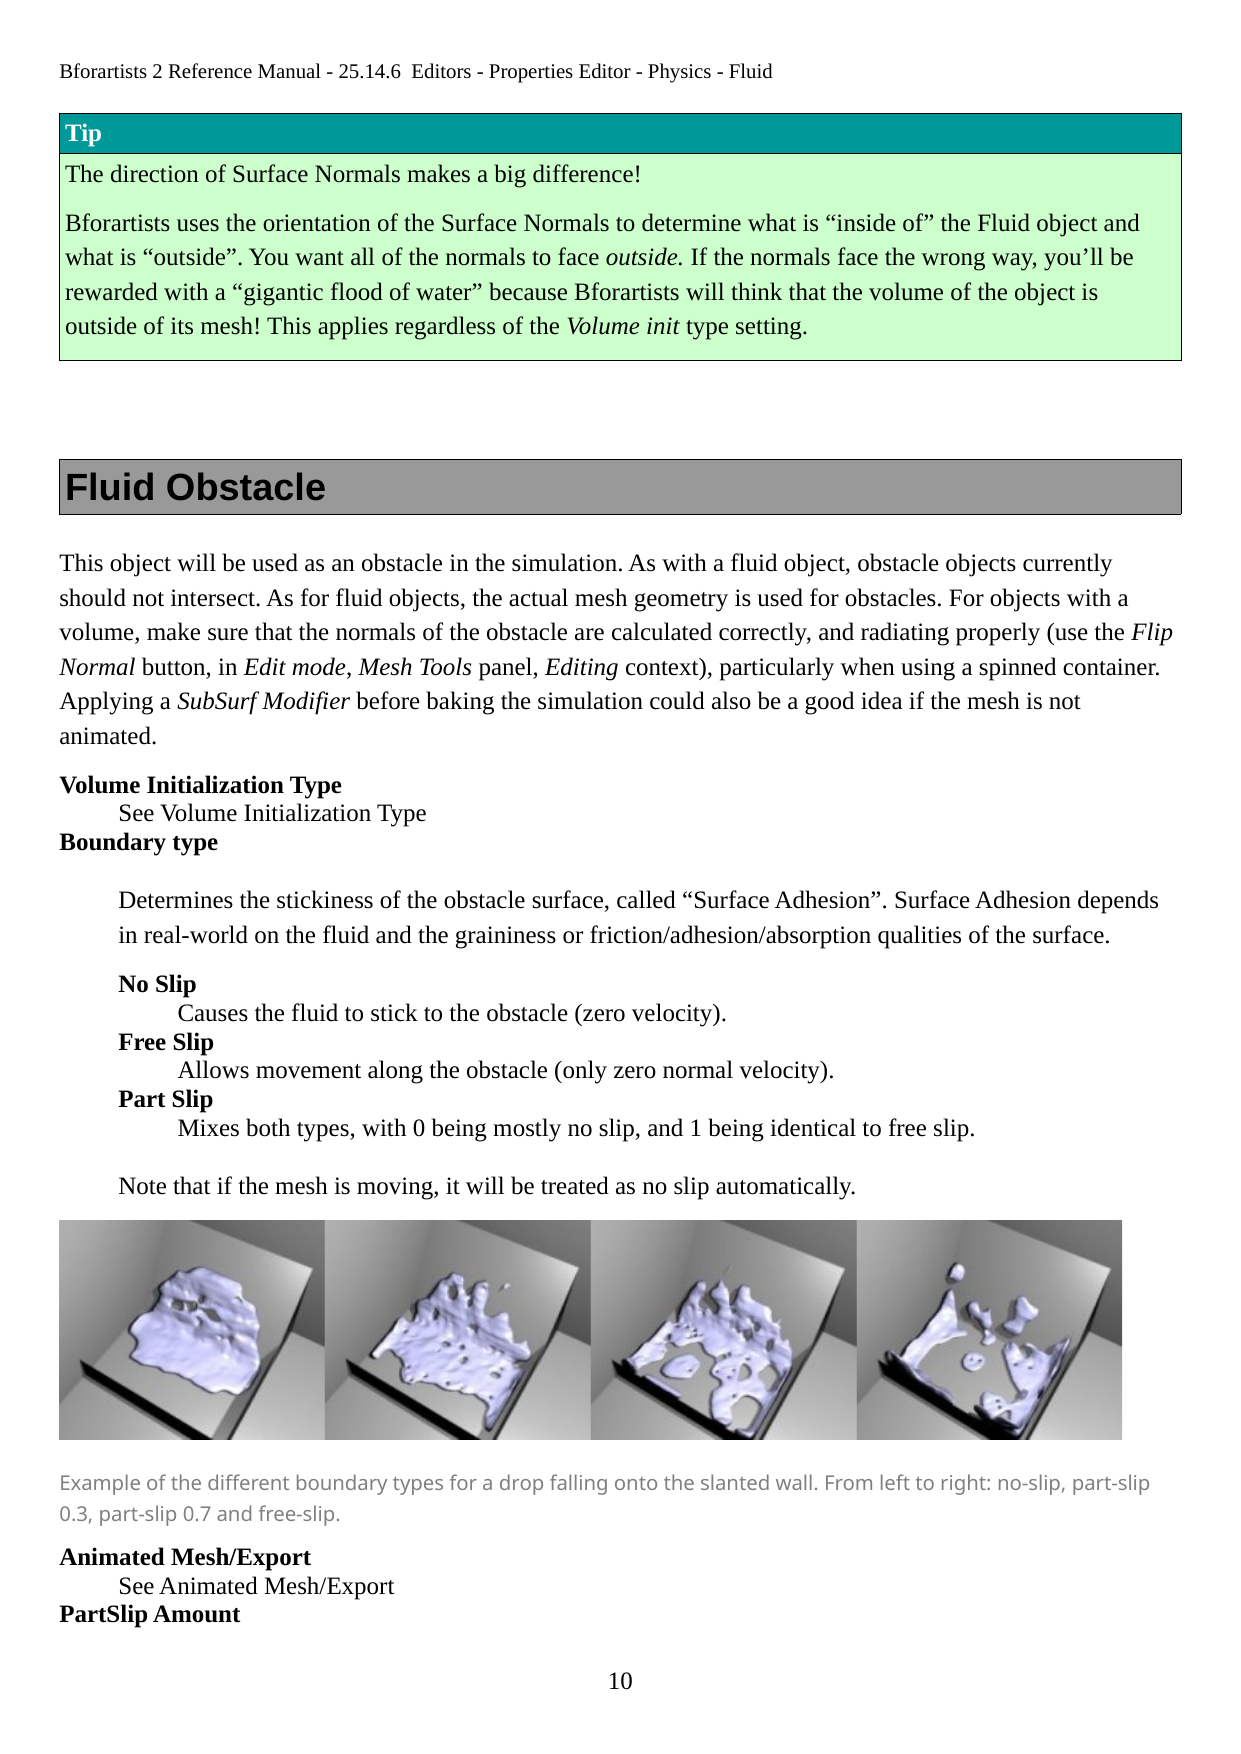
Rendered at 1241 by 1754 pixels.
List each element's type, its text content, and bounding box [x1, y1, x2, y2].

text This object will be used as an obstacle in the simulation. As with a fluid object, obstacle objects currently should not intersect. As for fluid objects, the actual mesh geometry is used for obstacles. For objects with a volume, make sure that the normals of the obstacle are calculated correctly, and radiating properly (use the Flip Normal button, in Edit mode, Mesh Tools panel, Editing context), particularly when using a spinned container. Applying a SubSurf Modifier before baking the simulation could also be a good idea if the mesh is not animated. [59, 548, 1181, 749]
text Note that if the mesh is moving, it will be treated as no slip automatically. [118, 1171, 1181, 1200]
text Example of the different boundary types for a drop falling onto the slanted wall. From left to right: no-slip, part-slip 0.3, part-slip 0.7 and free-slip. [59, 1465, 1181, 1527]
list Mixes both types, with 0 being mostly no slip, and 1 being identical to free slip. [177, 1113, 1181, 1142]
list Causes the fluid to stick to the obstacle (zero velocity). [177, 998, 1181, 1027]
subtitle Free Slip [118, 1027, 1181, 1055]
subtitle No Slip [118, 969, 1181, 998]
picture [59, 1220, 1123, 1440]
subtitle Animated Mesh/Export [59, 1542, 1181, 1571]
list See Volume Initialization Type [118, 798, 1181, 827]
list See Animated Mesh/Export [118, 1571, 1181, 1599]
subtitle Volume Initialization Type [59, 770, 1181, 798]
subtitle Boundary type [59, 827, 1181, 856]
text Determines the stickiness of the obstacle surface, called “Surface Adhesion”. Surface Adhesion depends in real-world on the fluid and the graininess or friction/adhesion/absorption qualities of the surface. [118, 886, 1181, 949]
list Allows movement along the obstacle (only zero normal velocity). [177, 1055, 1181, 1084]
table_header Tip [60, 114, 1181, 153]
subtitle Part Slip [118, 1084, 1181, 1113]
table_header Fluid Obstacle [60, 460, 1181, 514]
subtitle PartSlip Amount [59, 1599, 1181, 1628]
table_cell The direction of Surface Normals makes a big difference! Bforartists uses the orientation of the Surface Normals to determine what is “inside of” the Fluid object and what is “outside”. You want all of the normals to face outside. If the normals face the wrong way, you’ll be rewarded with a “gigantic flood of water” because Bforartists will think that the volume of the object is outside of its mesh! This applies regardless of the Volume init type setting. [60, 154, 1181, 360]
